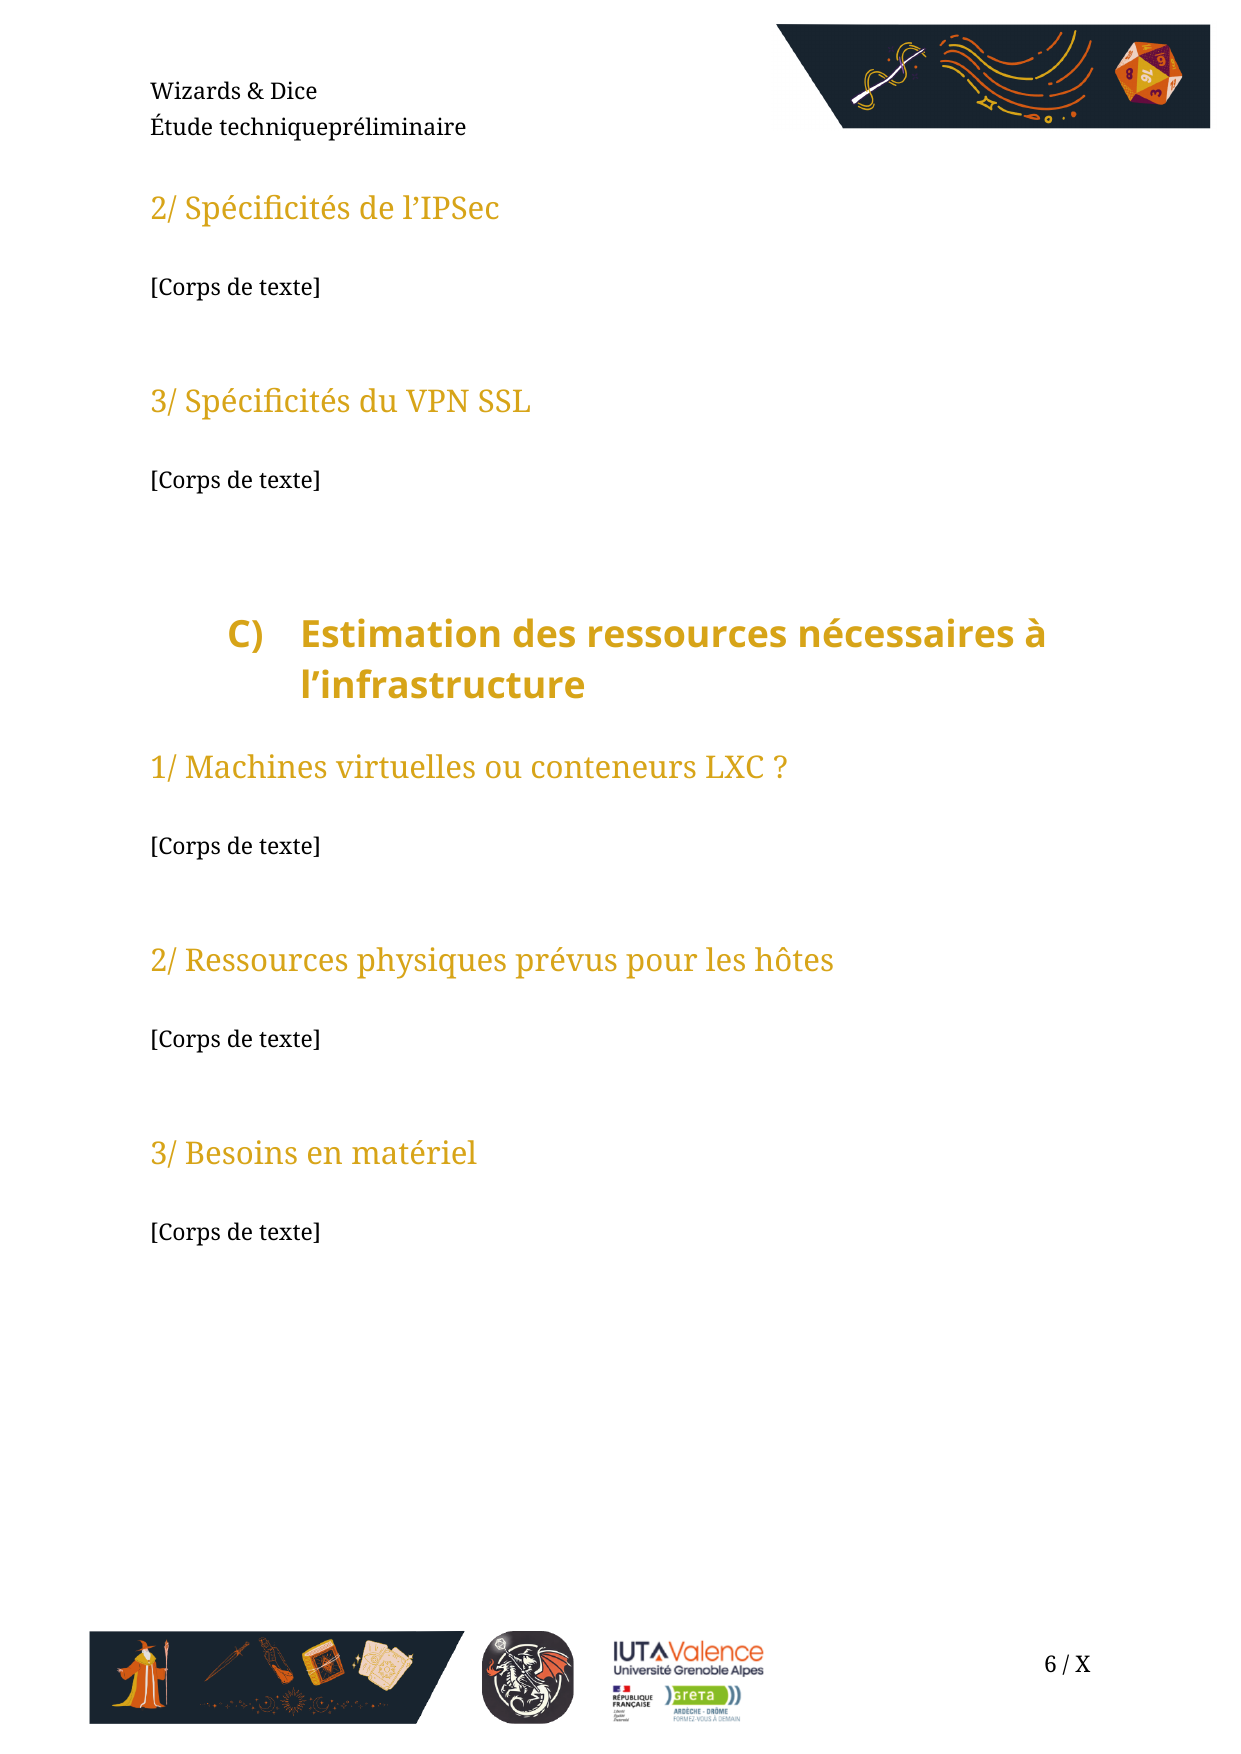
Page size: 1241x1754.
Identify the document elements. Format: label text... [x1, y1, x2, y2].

subtitle Ressources physiques prévus pour les hôtes [150, 938, 1090, 981]
subtitle Spécificités du VPN SSL [150, 379, 1090, 421]
subtitle Spécificités de l’IPSec [150, 186, 1090, 228]
subtitle Besoins en matériel [150, 1131, 1090, 1173]
text [Corps de texte] [150, 1216, 1090, 1247]
subtitle Estimation des ressources nécessaires à l’infrastructure [227, 607, 1090, 709]
text [Corps de texte] [150, 830, 1090, 861]
text [Corps de texte] [150, 1023, 1090, 1054]
text [Corps de texte] [150, 271, 1090, 302]
picture [771, 21, 1218, 131]
subtitle Machines virtuelles ou conteneurs LXC ? [150, 745, 1090, 788]
picture [81, 1620, 788, 1733]
text [Corps de texte] [150, 463, 1090, 495]
